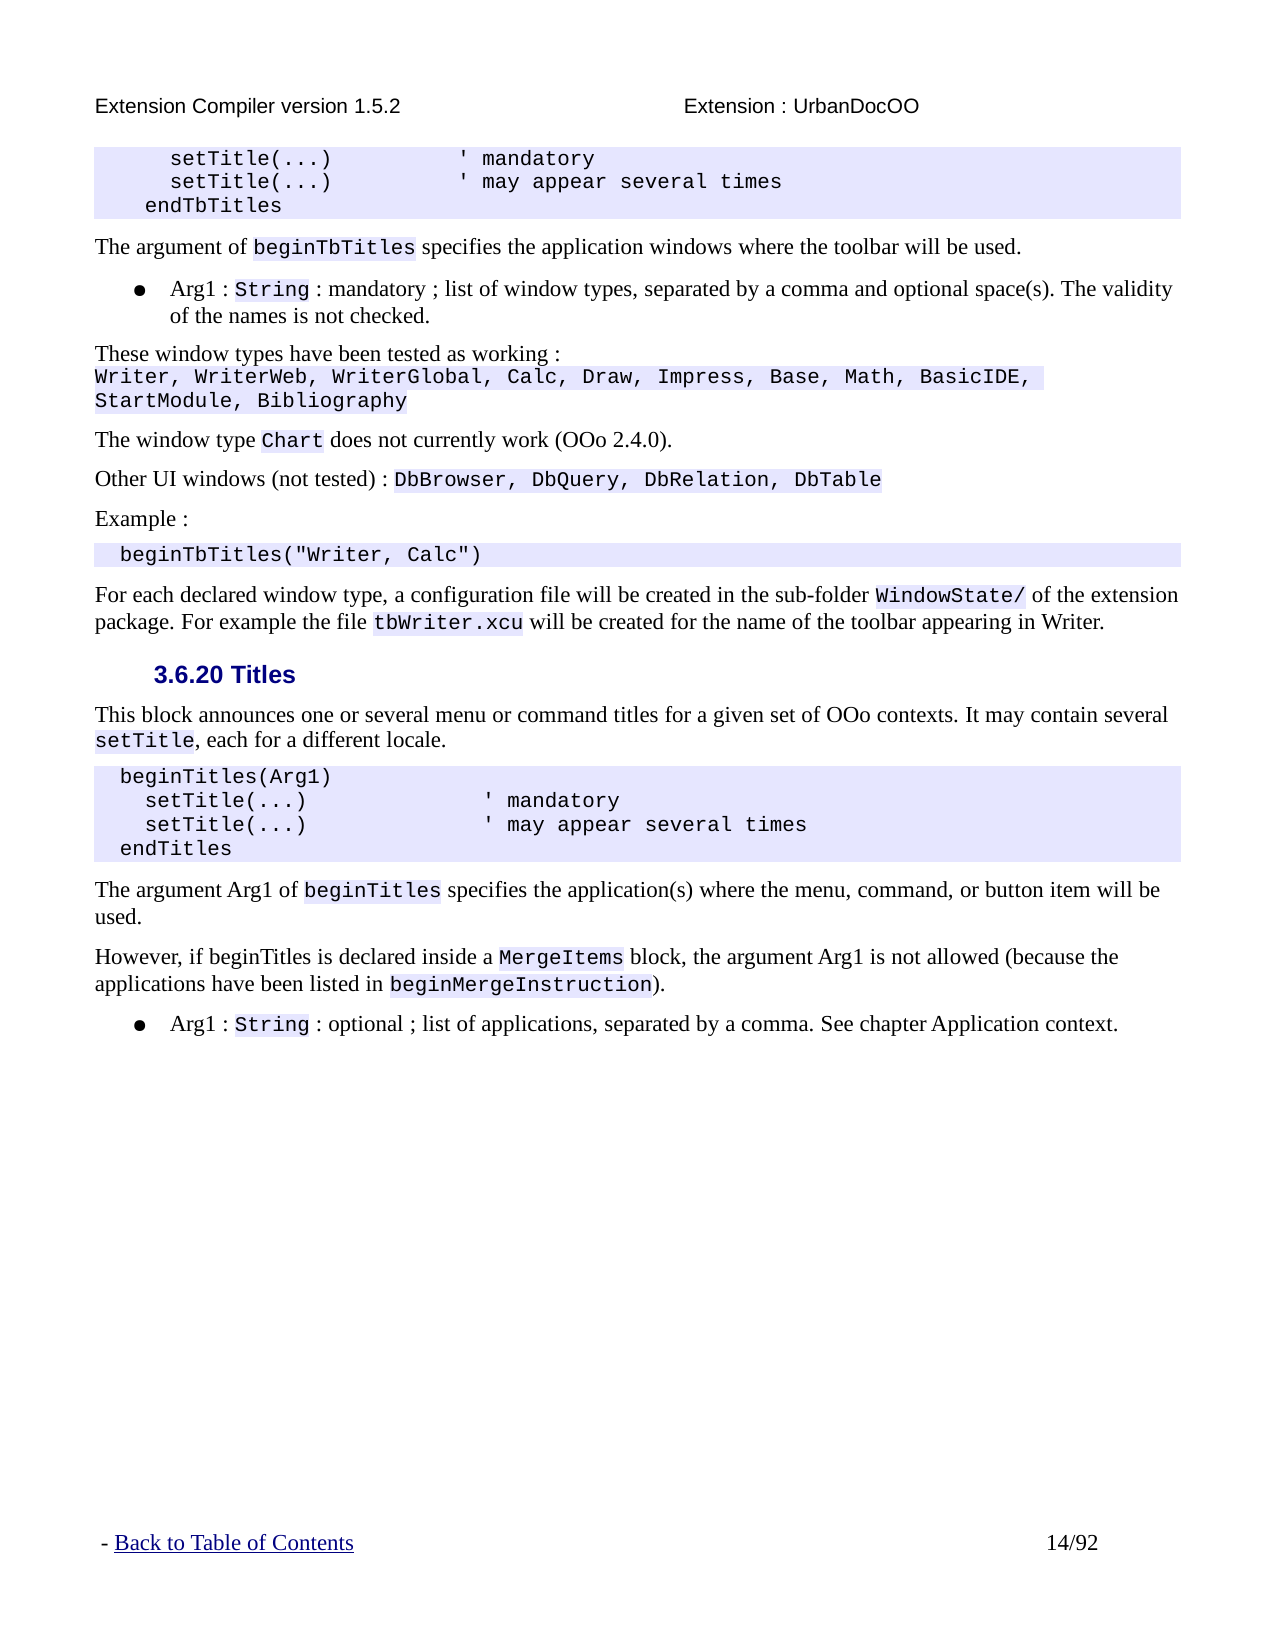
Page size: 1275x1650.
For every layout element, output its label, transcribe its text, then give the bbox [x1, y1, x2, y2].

text setTitle(...) ' mandatory [94, 790, 1181, 814]
text endTitles [94, 838, 1181, 862]
text The window type Chart does not currently work (OOo 2.4.0). [94, 426, 1181, 453]
subtitle Titles [153, 661, 1181, 689]
text Example : [94, 505, 1181, 531]
text beginTbTitles("Writer, Calc") [94, 543, 1181, 567]
text setTitle(...) ' mandatory [94, 147, 1181, 171]
text setTitle(...) ' may appear several times [94, 814, 1181, 838]
list Arg1 : String : mandatory ; list of window types, separated by a comma and optional space(s). The validity of the names is not checked. [132, 276, 1181, 328]
text The argument of beginTbTitles specifies the application windows where the toolbar will be used. [94, 234, 1181, 261]
text beginTitles(Arg1) [94, 766, 1181, 790]
text setTitle(...) ' may appear several times [94, 171, 1181, 195]
text Other UI windows (not tested) : DbBrowser, DbQuery, DbRelation, DbTable [94, 466, 1181, 493]
text For each declared window type, a configuration file will be created in the sub-folder WindowState/ of the extension package. For example the file tbWriter.xcu will be created for the name of the toolbar appearing in Writer. [94, 582, 1181, 636]
list Arg1 : String : optional ; list of applications, separated by a comma. See chapter Application context. [132, 1010, 1181, 1037]
text These window types have been tested as working : Writer, WriterWeb, WriterGlobal, Calc, Draw, Impress, Base, Math, BasicIDE, StartModule, Bibliography [94, 341, 1181, 414]
text The argument Arg1 of beginTitles specifies the application(s) where the menu, command, or button item will be used. [94, 877, 1181, 929]
text endTbTitles [94, 195, 1181, 219]
text This block announces one or several menu or command titles for a given set of OOo contexts. It may contain several setTitle, each for a different locale. [94, 701, 1181, 754]
text However, if beginTitles is declared inside a MergeItems block, the argument Arg1 is not allowed (because the applications have been listed in beginMergeInstruction). [94, 944, 1181, 998]
